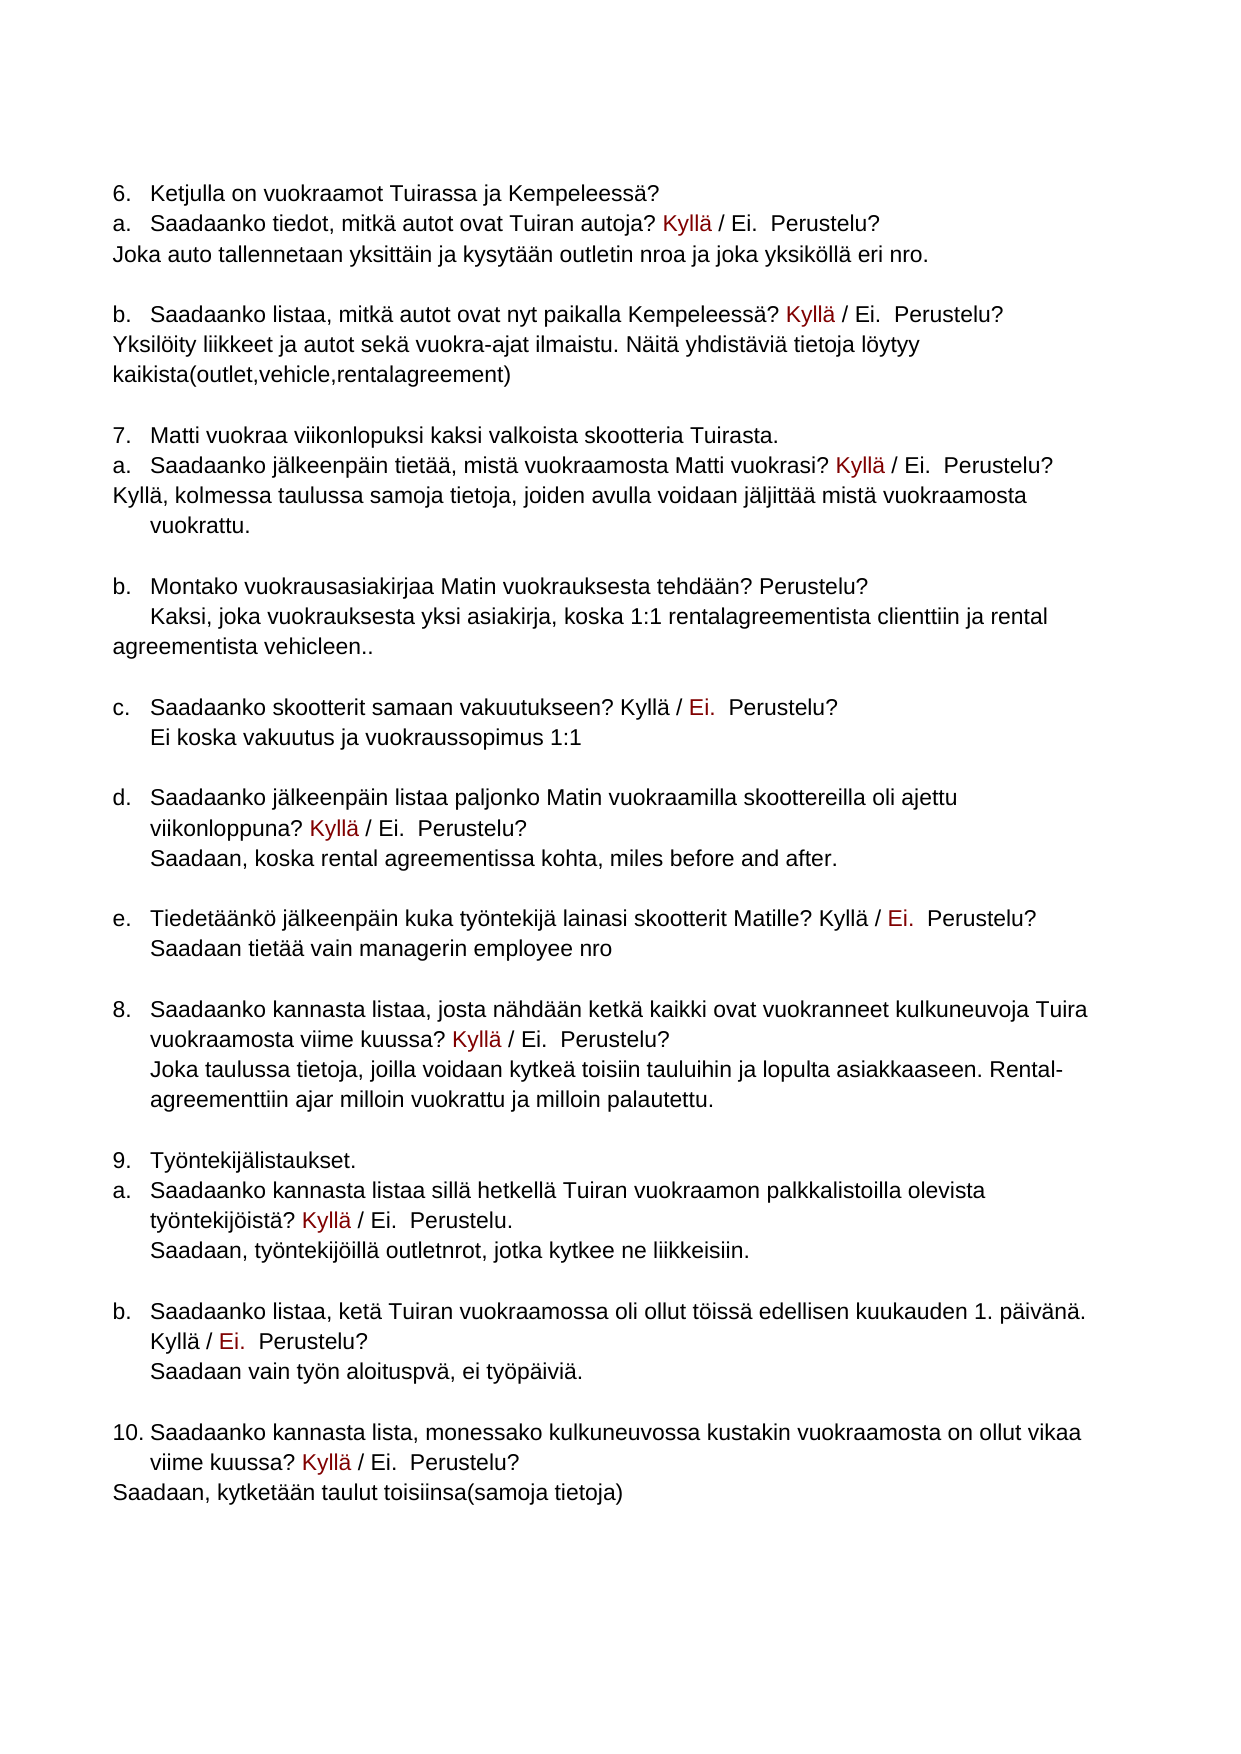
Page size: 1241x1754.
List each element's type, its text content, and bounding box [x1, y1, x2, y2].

text Ei koska vakuutus ja vuokraussopimus 1:1 [112, 724, 1090, 750]
text Kyllä, kolmessa taulussa samoja tietoja, joiden avulla voidaan jäljittää mistä vuokraamosta vuokrattu. [112, 482, 1090, 539]
text Joka taulussa tietoja, joilla voidaan kytkeä toisiin tauluihin ja lopulta asiakkaaseen. Rental-agreementtiin ajar milloin vuokrattu ja milloin palautettu. [112, 1056, 1090, 1113]
list Saadaanko jälkeenpäin listaa paljonko Matin vuokraamilla skoottereilla oli ajettu viikonloppuna? Kyllä / Ei. Perustelu? [112, 784, 1090, 841]
list Saadaanko skootterit samaan vakuutukseen? Kyllä / Ei. Perustelu? [112, 694, 1090, 720]
list Matti vuokraa viikonlopuksi kaksi valkoista skootteria Tuirasta. [112, 422, 1090, 448]
list Saadaanko listaa, mitkä autot ovat nyt paikalla Kempeleessä? Kyllä / Ei. Perustelu? [112, 301, 1090, 327]
text Saadaan, työntekijöillä outletnrot, jotka kytkee ne liikkeisiin. [112, 1237, 1090, 1264]
list Saadaanko jälkeenpäin tietää, mistä vuokraamosta Matti vuokrasi? Kyllä / Ei. Perustelu? [112, 452, 1090, 478]
list Saadaanko listaa, ketä Tuiran vuokraamossa oli ollut töissä edellisen kuukauden 1. päivänä. Kyllä / Ei. Perustelu? [112, 1298, 1090, 1354]
text Saadaan, koska rental agreementissa kohta, miles before and after. [112, 845, 1090, 871]
list Saadaanko kannasta lista, monessako kulkuneuvossa kustakin vuokraamosta on ollut vikaa viime kuussa? Kyllä / Ei. Perustelu? [112, 1419, 1090, 1475]
text Saadaan tietää vain managerin employee nro [112, 935, 1090, 962]
list Tiedetäänkö jälkeenpäin kuka työntekijä lainasi skootterit Matille? Kyllä / Ei. Perustelu? [112, 905, 1090, 932]
text Yksilöity liikkeet ja autot sekä vuokra-ajat ilmaistu. Näitä yhdistäviä tietoja löytyy kaikista(outlet,vehicle,rentalagreement) [112, 331, 1090, 388]
text Saadaan, kytketään taulut toisiinsa(samoja tietoja) [112, 1479, 1090, 1506]
list Työntekijälistaukset. [112, 1147, 1090, 1173]
list Montako vuokrausasiakirjaa Matin vuokrauksesta tehdään? Perustelu? [112, 573, 1090, 599]
text Kaksi, joka vuokrauksesta yksi asiakirja, koska 1:1 rentalagreementista clienttiin ja rental agreementista vehicleen.. [112, 603, 1090, 660]
list Saadaanko kannasta listaa, josta nähdään ketkä kaikki ovat vuokranneet kulkuneuvoja Tuira vuokraamosta viime kuussa? Kyllä / Ei. Perustelu? [112, 996, 1090, 1052]
text Joka auto tallennetaan yksittäin ja kysytään outletin nroa ja joka yksiköllä eri nro. [112, 241, 1090, 267]
list Saadaanko kannasta listaa sillä hetkellä Tuiran vuokraamon palkkalistoilla olevista työntekijöistä? Kyllä / Ei. Perustelu. [112, 1177, 1090, 1234]
list Saadaanko tiedot, mitkä autot ovat Tuiran autoja? Kyllä / Ei. Perustelu? [112, 210, 1090, 237]
list Ketjulla on vuokraamot Tuirassa ja Kempeleessä? [112, 180, 1090, 207]
text Saadaan vain työn aloituspvä, ei työpäiviä. [112, 1358, 1090, 1385]
